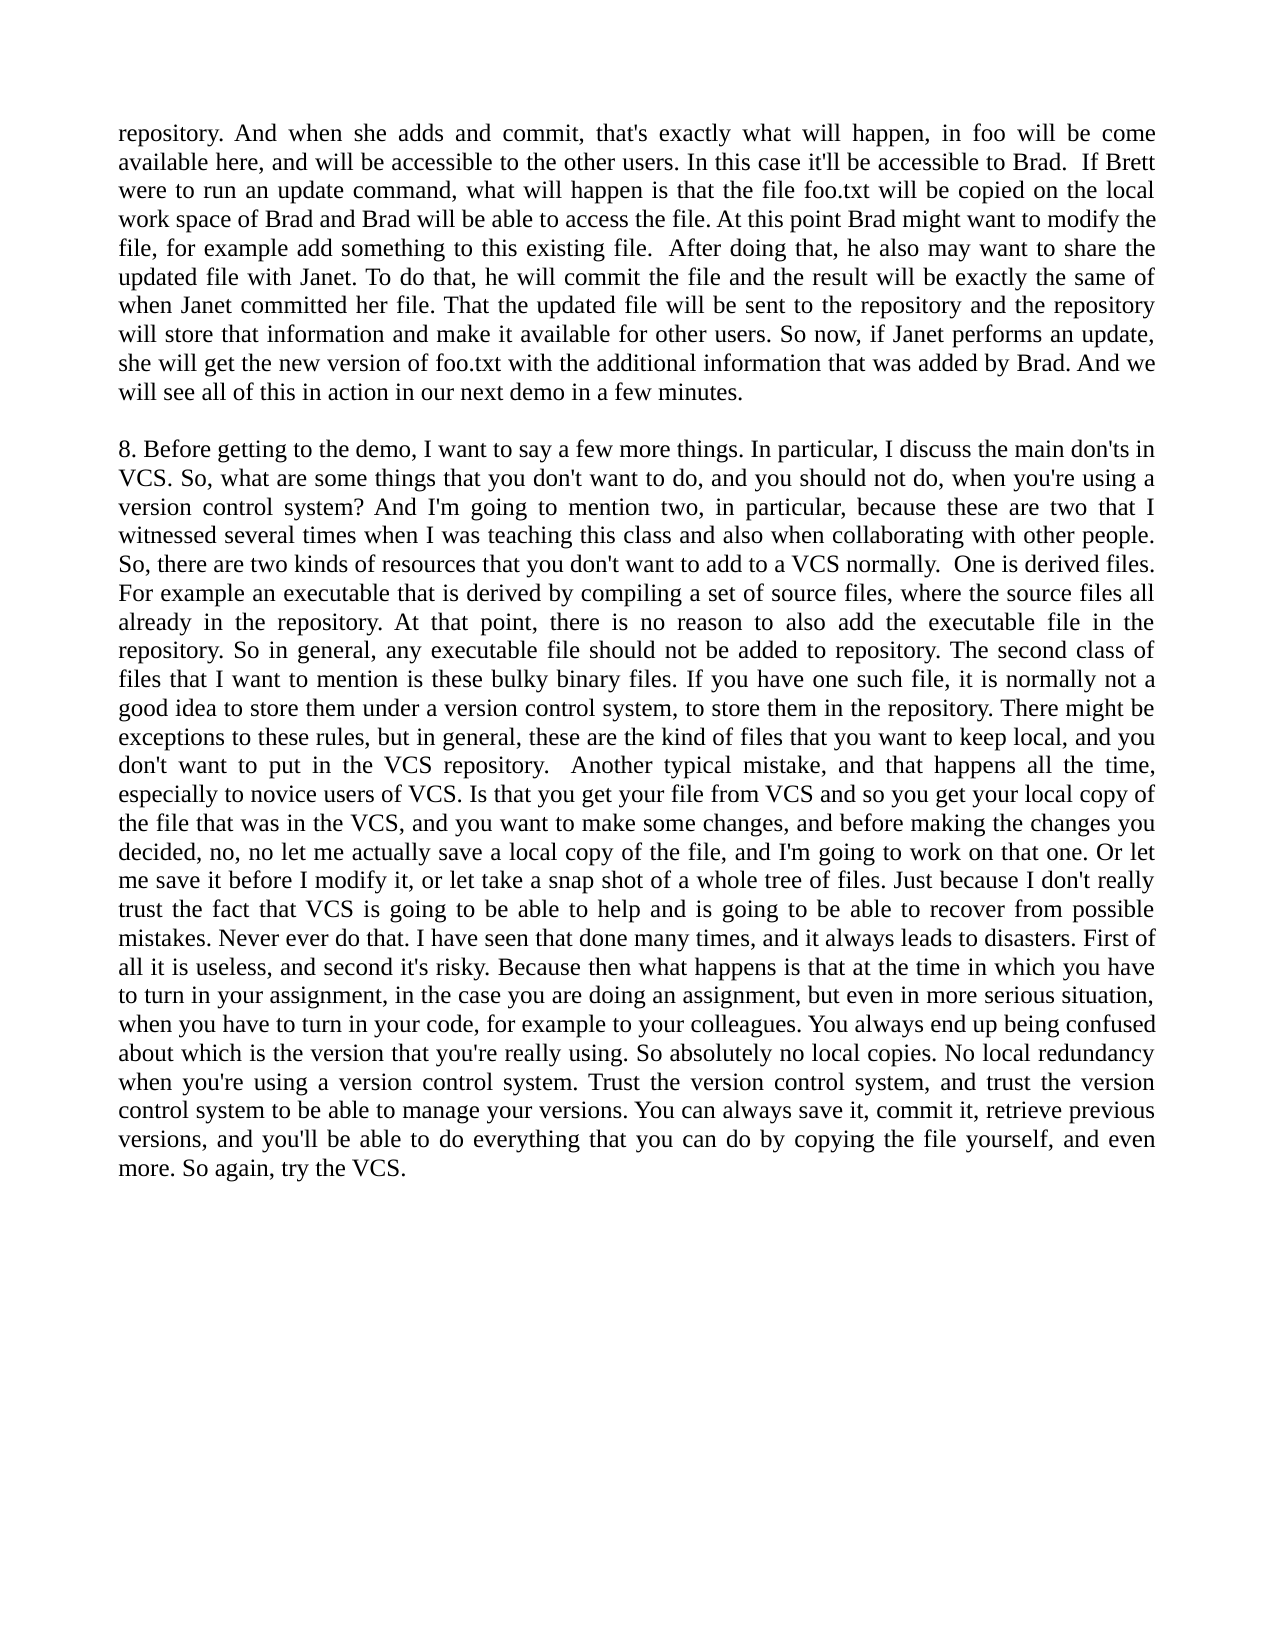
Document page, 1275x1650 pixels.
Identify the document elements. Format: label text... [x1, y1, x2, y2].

text 8. Before getting to the demo, I want to say a few more things. In particular, I discuss the main don'ts in VCS. So, what are some things that you don't want to do, and you should not do, when you're using a version control system? And I'm going to mention two, in particular, because these are two that I witnessed several times when I was teaching this class and also when collaborating with other people. So, there are two kinds of resources that you don't want to add to a VCS normally. One is derived files. For example an executable that is derived by compiling a set of source files, where the source files all already in the repository. At that point, there is no reason to also add the executable file in the repository. So in general, any executable file should not be added to repository. The second class of files that I want to mention is these bulky binary files. If you have one such file, it is normally not a good idea to store them under a version control system, to store them in the repository. There might be exceptions to these rules, but in general, these are the kind of files that you want to keep local, and you don't want to put in the VCS repository. Another typical mistake, and that happens all the time, especially to novice users of VCS. Is that you get your file from VCS and so you get your local copy of the file that was in the VCS, and you want to make some changes, and before making the changes you decided, no, no let me actually save a local copy of the file, and I'm going to work on that one. Or let me save it before I modify it, or let take a snap shot of a whole tree of files. Just because I don't really trust the fact that VCS is going to be able to help and is going to be able to recover from possible mistakes. Never ever do that. I have seen that done many times, and it always leads to disasters. First of all it is useless, and second it's risky. Because then what happens is that at the time in which you have to turn in your assignment, in the case you are doing an assignment, but even in more serious situation, when you have to turn in your code, for example to your colleagues. You always end up being confused about which is the version that you're really using. So absolutely no local copies. No local redundancy when you're using a version control system. Trust the version control system, and trust the version control system to be able to manage your versions. You can always save it, commit it, retrieve previous versions, and you'll be able to do everything that you can do by copying the file yourself, and even more. So again, try the VCS. [118, 434, 1157, 1182]
text repository. And when she adds and commit, that's exactly what will happen, in foo will be come available here, and will be accessible to the other users. In this case it'll be accessible to Brad. If Brett were to run an update command, what will happen is that the file foo.txt will be copied on the local work space of Brad and Brad will be able to access the file. At this point Brad might want to modify the file, for example add something to this existing file. After doing that, he also may want to share the updated file with Janet. To do that, he will commit the file and the result will be exactly the same of when Janet committed her file. That the updated file will be sent to the repository and the repository will store that information and make it available for other users. So now, if Janet performs an update, she will get the new version of foo.txt with the additional information that was added by Brad. And we will see all of this in action in our next demo in a few minutes. [118, 118, 1157, 406]
